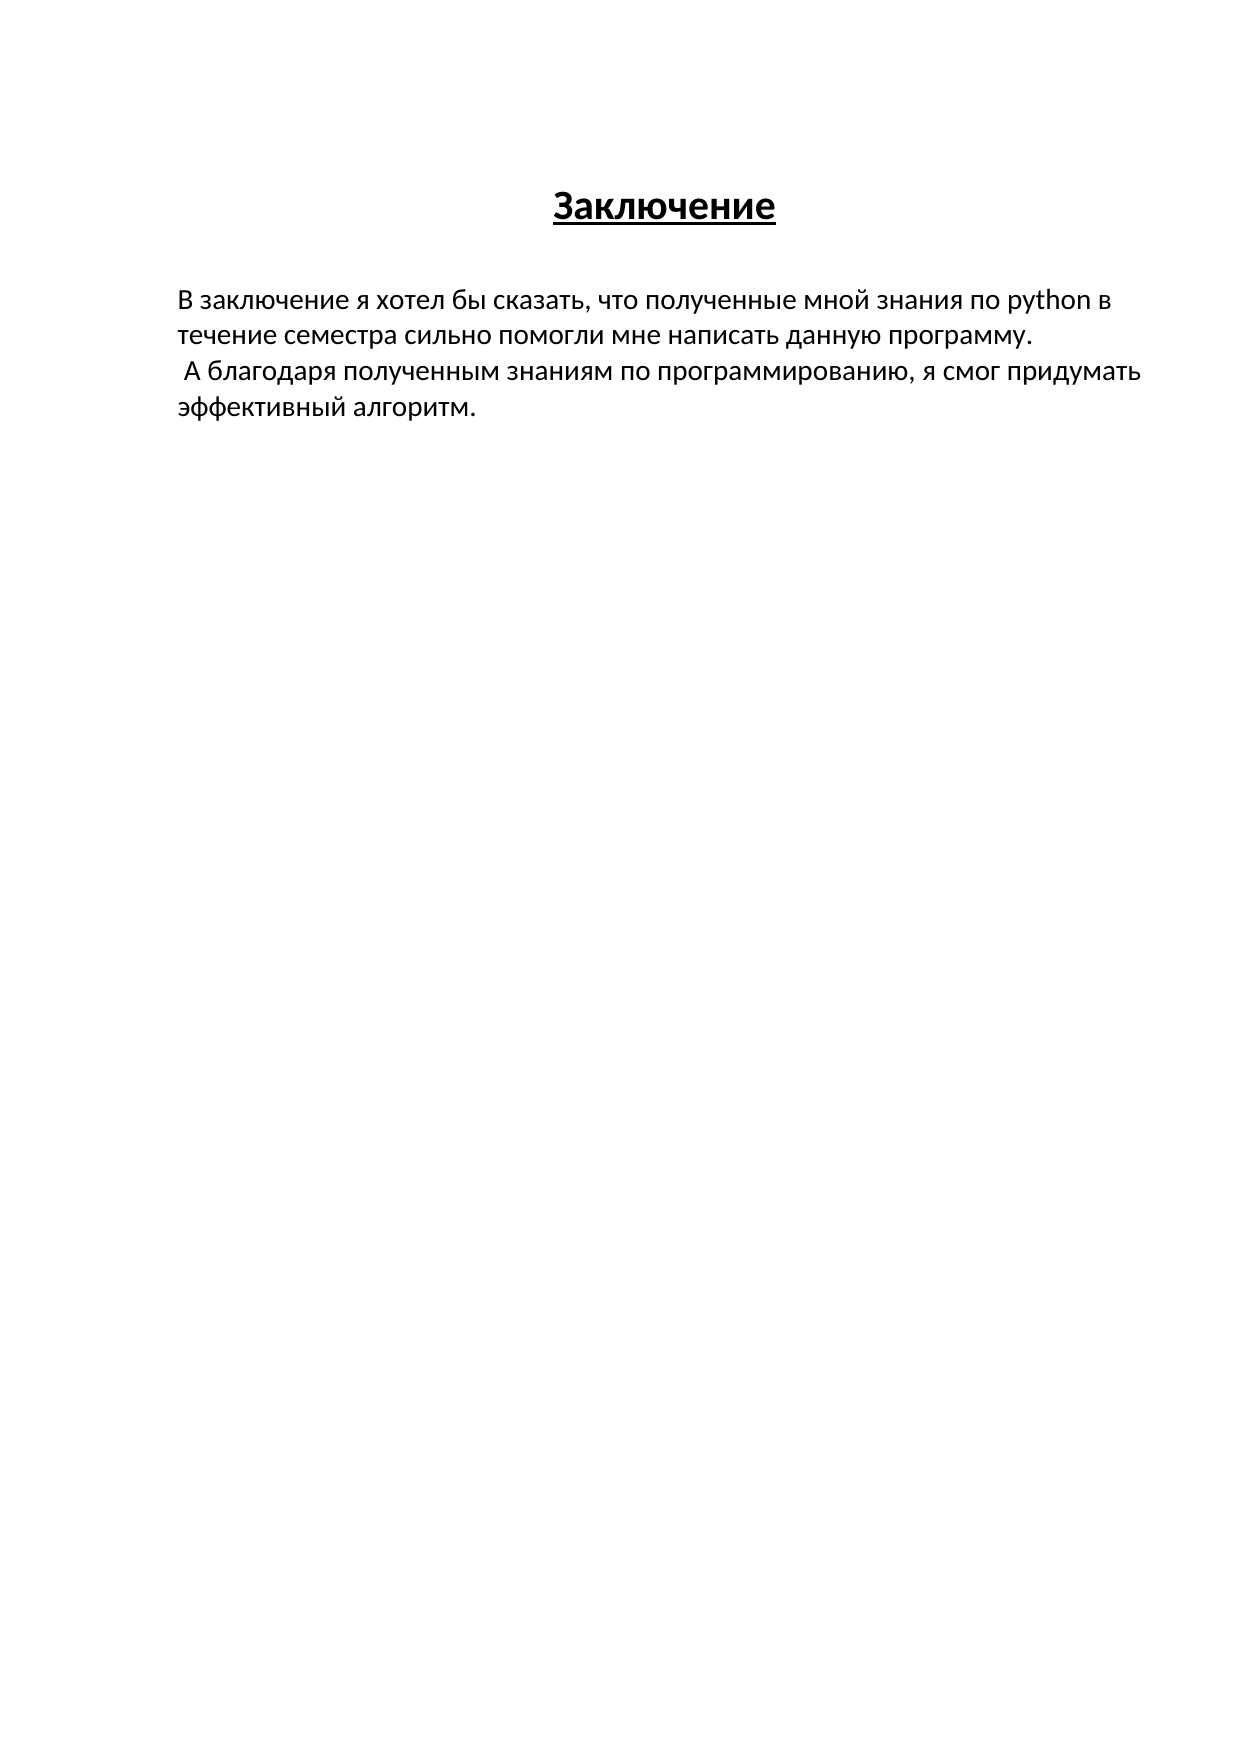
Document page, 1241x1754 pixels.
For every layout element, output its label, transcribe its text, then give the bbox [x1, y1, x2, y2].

text В заключение я хотел бы сказать, что полученные мной знания по python в течение семестра сильно помогли мне написать данную программу. [177, 281, 1152, 352]
text А благодаря полученным знаниям по программированию, я смог придумать эффективный алгоритм. [177, 352, 1152, 423]
text Заключение [177, 179, 1152, 230]
